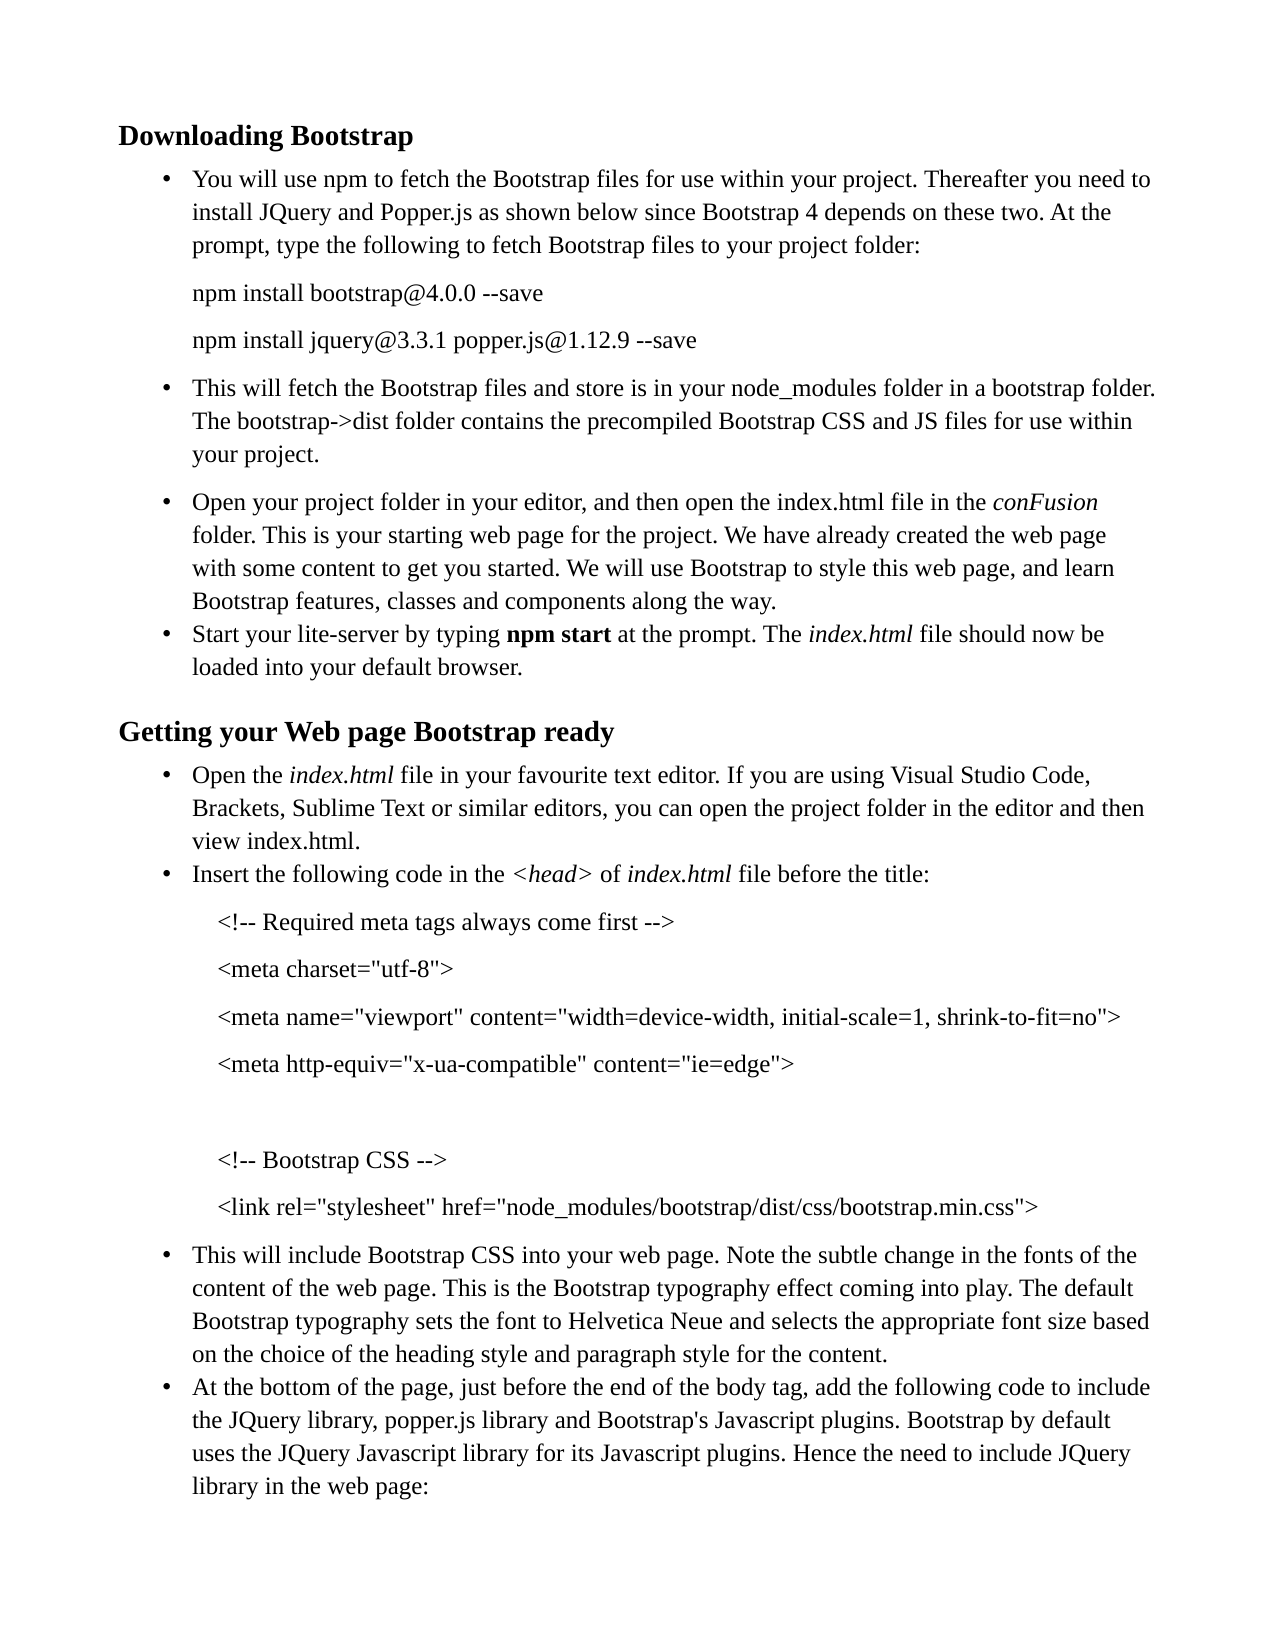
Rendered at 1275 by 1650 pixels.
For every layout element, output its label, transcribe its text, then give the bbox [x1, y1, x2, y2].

list Start your lite-server by typing npm start at the prompt. The index.html file should now be loaded into your default browser. [162, 619, 1157, 681]
list Open the index.html file in your favourite text editor. If you are using Visual Studio Code, Brackets, Sublime Text or similar editors, you can open the project folder in the editor and then view index.html. [162, 760, 1157, 855]
text <meta charset="utf-8"> [192, 954, 1157, 983]
list You will use npm to fetch the Bootstrap files for use within your project. Thereafter you need to install JQuery and Popper.js as shown below since Bootstrap 4 depends on these two. At the prompt, type the following to fetch Bootstrap files to your project folder: [162, 164, 1157, 259]
subtitle Downloading Bootstrap [118, 118, 1157, 152]
text <meta http-equiv="x-ua-compatible" content="ie=edge"> [192, 1049, 1157, 1078]
list This will include Bootstrap CSS into your web page. Note the subtle change in the fonts of the content of the web page. This is the Bootstrap typography effect coming into play. The default Bootstrap typography sets the font to Helvetica Neue and selects the appropriate font size based on the choice of the heading style and paragraph style for the content. [162, 1240, 1157, 1368]
list At the bottom of the page, just before the end of the body tag, add the following code to include the JQuery library, popper.js library and Bootstrap's Javascript plugins. Bootstrap by default uses the JQuery Javascript library for its Javascript plugins. Hence the need to include JQuery library in the web page: [162, 1372, 1157, 1500]
subtitle Getting your Web page Bootstrap ready [118, 714, 1157, 747]
text npm install jquery@3.3.1 popper.js@1.12.9 --save [192, 325, 1157, 354]
text <!-- Required meta tags always come first --> [192, 907, 1157, 935]
text <meta name="viewport" content="width=device-width, initial-scale=1, shrink-to-fit=no"> [192, 1002, 1157, 1031]
list This will fetch the Bootstrap files and store is in your node_modules folder in a bootstrap folder. The bootstrap->dist folder contains the precompiled Bootstrap CSS and JS files for use within your project. [162, 373, 1157, 468]
list Open your project folder in your editor, and then open the index.html file in the conFusion folder. This is your starting web page for the project. We have already created the web page with some content to get you started. We will use Bootstrap to style this web page, and learn Bootstrap features, classes and components along the way. [162, 487, 1157, 614]
list Insert the following code in the <head> of index.html file before the title: [162, 859, 1157, 888]
text npm install bootstrap@4.0.0 --save [192, 278, 1157, 307]
text <!-- Bootstrap CSS --> [192, 1145, 1157, 1173]
text <link rel="stylesheet" href="node_modules/bootstrap/dist/css/bootstrap.min.css"> [192, 1192, 1157, 1221]
